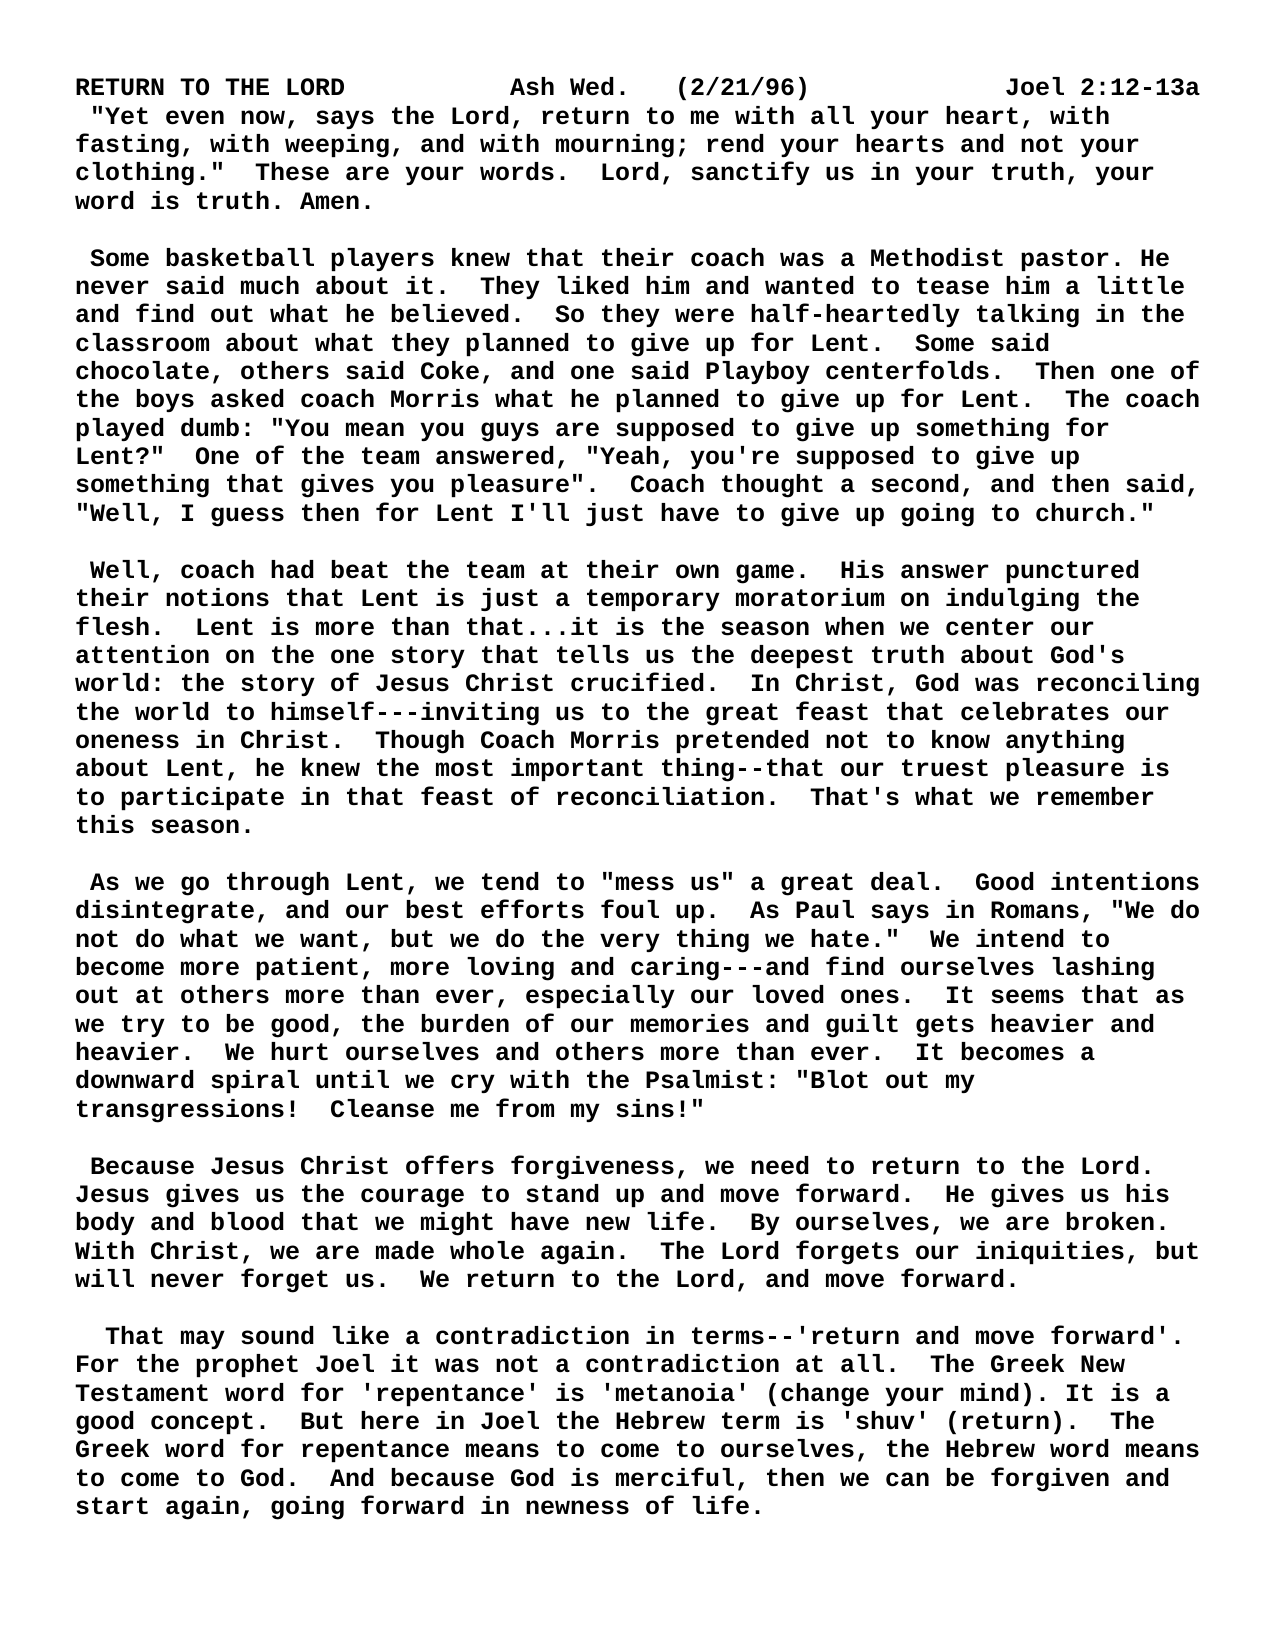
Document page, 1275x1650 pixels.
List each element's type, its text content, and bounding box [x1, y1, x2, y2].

text As we go through Lent, we tend to "mess us" a great deal. Good intentions disintegrate, and our best efforts foul up. As Paul says in Romans, "We do not do what we want, but we do the very thing we hate." We intend to become more patient, more loving and caring---and find ourselves lashing out at others more than ever, especially our loved ones. It seems that as we try to be good, the burden of our memories and guilt gets heavier and heavier. We hurt ourselves and others more than ever. It becomes a downward spiral until we cry with the Psalmist: "Blot out my transgressions! Cleanse me from my sins!" [75, 869, 1200, 1124]
text Some basketball players knew that their coach was a Methodist pastor. He never said much about it. They liked him and wanted to tease him a little and find out what he believed. So they were half-heartedly talking in the classroom about what they planned to give up for Lent. Some said chocolate, others said Coke, and one said Playboy centerfolds. Then one of the boys asked coach Morris what he planned to give up for Lent. The coach played dumb: "You mean you guys are supposed to give up something for Lent?" One of the team answered, "Yeah, you're supposed to give up something that gives you pleasure". Coach thought a second, and then said, "Well, I guess then for Lent I'll just have to give up going to church." [75, 245, 1200, 529]
text For the prophet Joel it was not a contradiction at all. The Greek New Testament word for 'repentance' is 'metanoia' (change your mind). It is a good concept. But here in Joel the Hebrew term is 'shuv' (return). The Greek word for repentance means to come to ourselves, the Hebrew word means to come to God. And because God is merciful, then we can be forgiven and start again, going forward in newness of life. [75, 1352, 1200, 1522]
text "Yet even now, says the Lord, return to me with all your heart, with fasting, with weeping, and with mourning; rend your hearts and not your clothing." These are your words. Lord, sanctify us in your truth, your word is truth. Amen. [75, 103, 1200, 217]
text RETURN TO THE LORD Ash Wed. (2/21/96) Joel 2:12-13a [75, 75, 1200, 103]
text That may sound like a contradiction in terms--'return and move forward'. [75, 1324, 1200, 1352]
text Because Jesus Christ offers forgiveness, we need to return to the Lord. Jesus gives us the courage to stand up and move forward. He gives us his body and blood that we might have new life. By ourselves, we are broken. With Christ, we are made whole again. The Lord forgets our iniquities, but will never forget us. We return to the Lord, and move forward. [75, 1153, 1200, 1295]
text Well, coach had beat the team at their own game. His answer punctured their notions that Lent is just a temporary moratorium on indulging the flesh. Lent is more than that...it is the season when we center our attention on the one story that tells us the deepest truth about God's world: the story of Jesus Christ crucified. In Christ, God was reconciling the world to himself---inviting us to the great feast that celebrates our oneness in Christ. Though Coach Morris pretended not to know anything about Lent, he knew the most important thing--that our truest pleasure is to participate in that feast of reconciliation. That's what we remember this season. [75, 557, 1200, 841]
